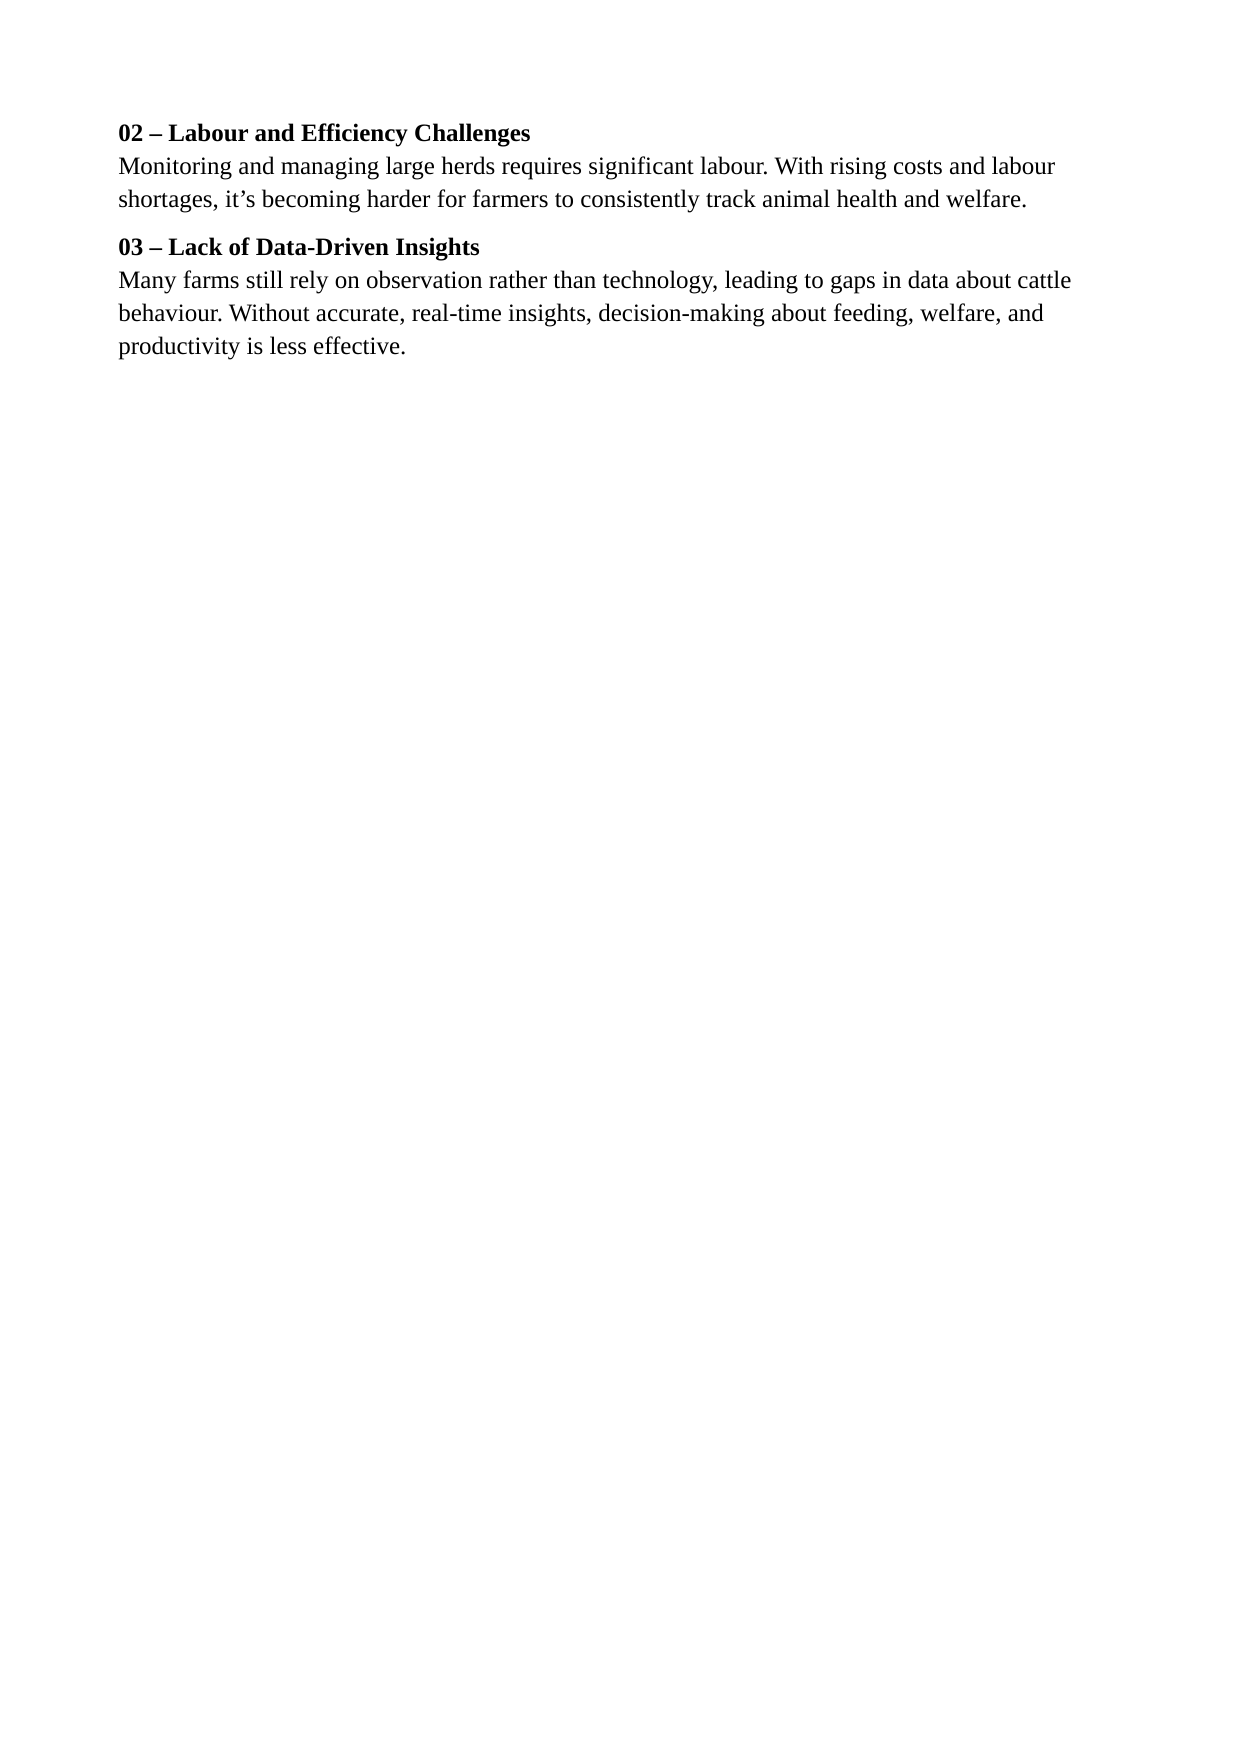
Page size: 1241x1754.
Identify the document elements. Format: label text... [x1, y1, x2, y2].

text 02 – Labour and Efficiency Challenges Monitoring and managing large herds requires significant labour. With rising costs and labour shortages, it’s becoming harder for farmers to consistently track animal health and welfare. [118, 118, 1122, 213]
text 03 – Lack of Data-Driven Insights Many farms still rely on observation rather than technology, leading to gaps in data about cattle behaviour. Without accurate, real-time insights, decision-making about feeding, welfare, and productivity is less effective. [118, 232, 1122, 359]
